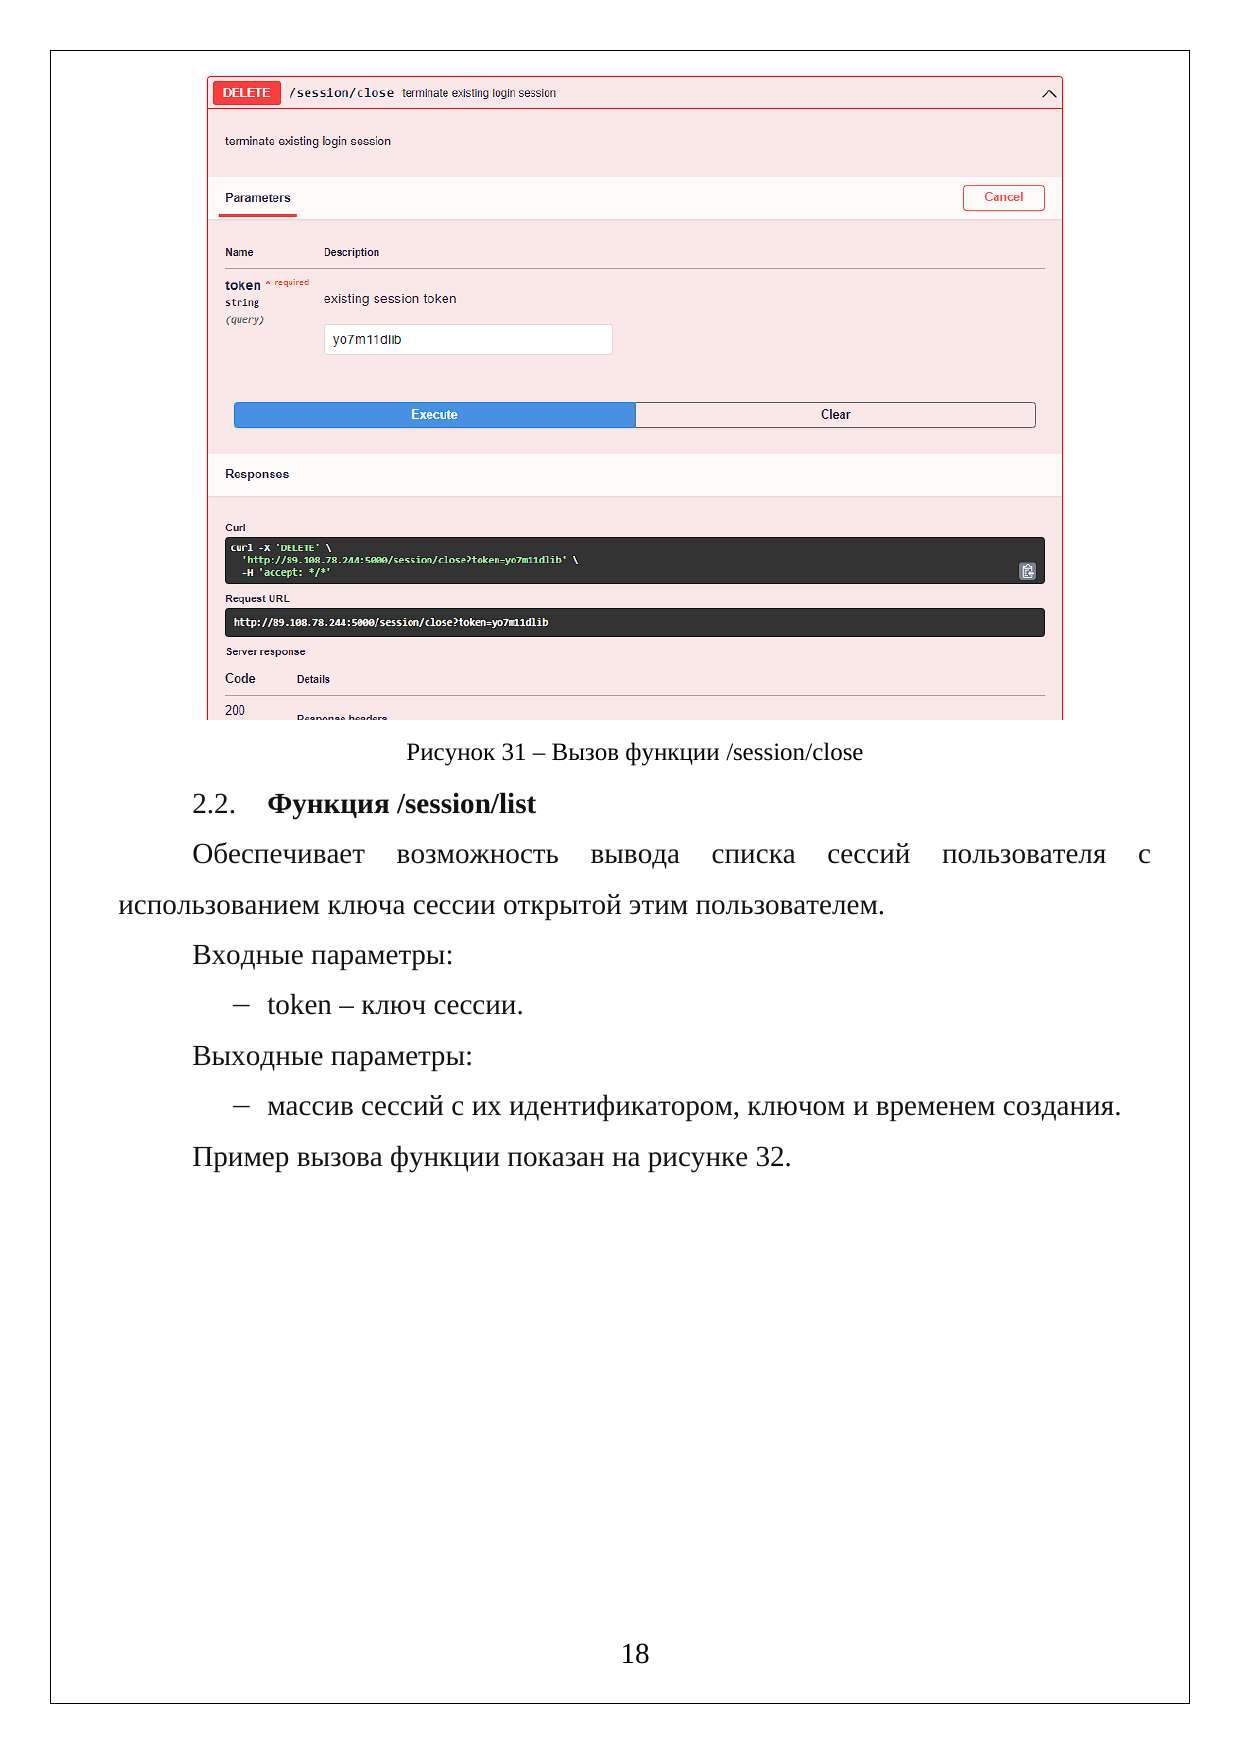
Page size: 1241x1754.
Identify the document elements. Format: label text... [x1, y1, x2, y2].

text Обеспечивает возможность вывода списка сессий пользователя с использованием ключа сессии открытой этим пользователем. [118, 837, 1152, 920]
list массив сессий с их идентификатором, ключом и временем создания. [229, 1088, 1152, 1122]
text Выходные параметры: [118, 1038, 1152, 1071]
text Входные параметры: [118, 937, 1152, 971]
list Функция /session/list [192, 786, 1152, 820]
text Пример вызова функции показан на рисунке 32. [118, 1139, 1152, 1172]
text Рисунок 31 – Вызов функции /session/close [118, 737, 1152, 765]
list token – ключ сессии. [229, 987, 1152, 1021]
